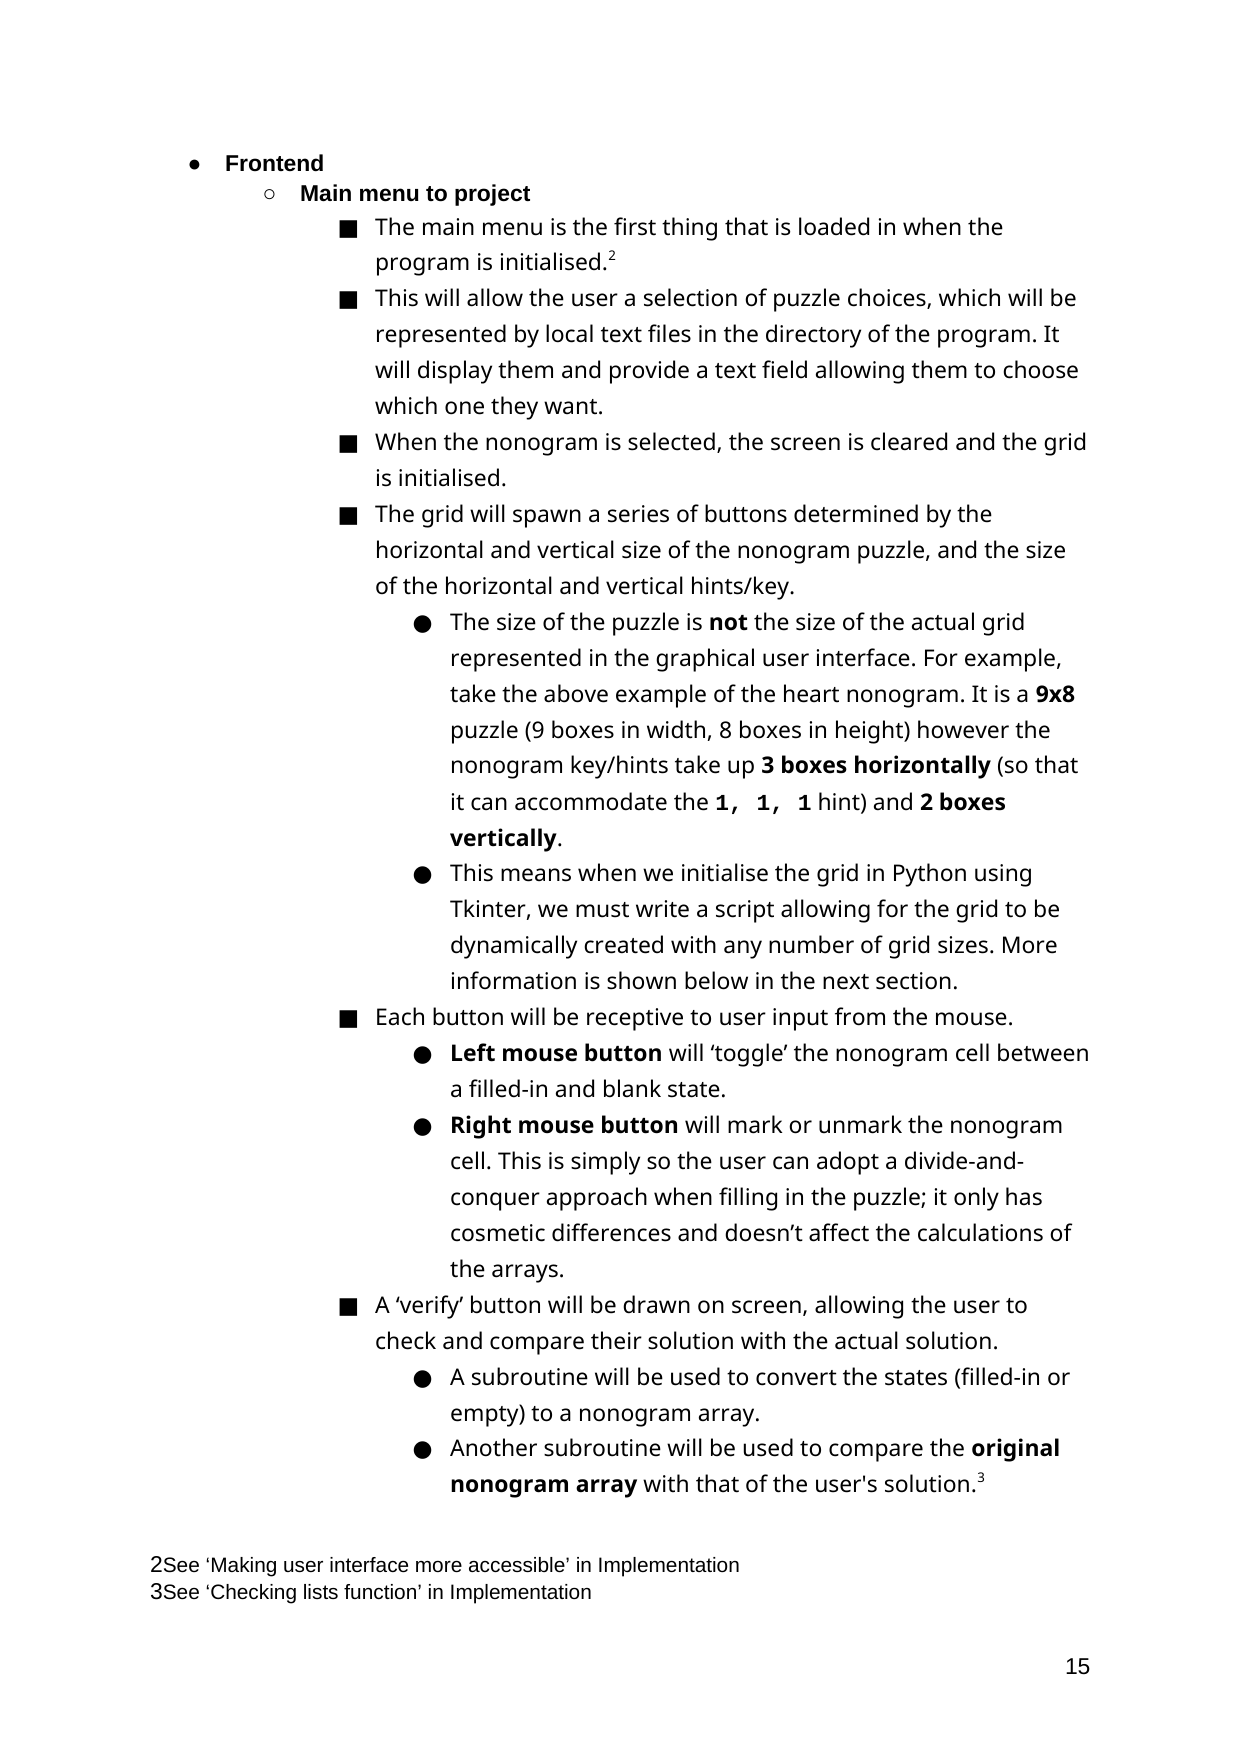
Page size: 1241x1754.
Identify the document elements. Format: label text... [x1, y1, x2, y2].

list Frontend [187, 150, 1090, 176]
list This will allow the user a selection of puzzle choices, which will be represented by local text files in the directory of the program. It will display them and provide a text field allowing them to choose which one they want. [337, 282, 1090, 421]
list See ‘Checking lists function’ in Implementation [150, 1578, 1090, 1604]
list Another subroutine will be used to compare the original nonogram array with that of the user's solution. [412, 1432, 1090, 1499]
list Main menu to project [262, 180, 1090, 207]
list This means when we initialise the grid in Python using Tkinter, we must write a script allowing for the grid to be dynamically created with any number of grid sizes. More information is shown below in the next section. [412, 857, 1090, 996]
list The grid will spawn a series of buttons determined by the horizontal and vertical size of the nonogram puzzle, and the size of the horizontal and vertical hints/key. [337, 498, 1090, 601]
list A subroutine will be used to convert the states (filled-in or empty) to a nonogram array. [412, 1361, 1090, 1428]
list Each button will be receptive to user input from the mouse. [337, 1001, 1090, 1032]
list The size of the puzzle is not the size of the actual grid represented in the graphical user interface. For example, take the above example of the heart nonogram. It is a 9x8 puzzle (9 boxes in width, 8 boxes in height) however the nonogram key/hints take up 3 boxes horizontally (so that it can accommodate the 1, 1, 1 hint) and 2 boxes vertically. [412, 606, 1090, 853]
list See ‘Making user interface more accessible’ in Implementation [150, 1551, 1090, 1578]
list When the nonogram is selected, the screen is cleared and the grid is initialised. [337, 426, 1090, 493]
list Left mouse button will ‘toggle’ the nonogram cell between a filled-in and blank state. [412, 1037, 1090, 1104]
list Right mouse button will mark or unmark the nonogram cell. This is simply so the user can adopt a divide-and-conquer approach when filling in the puzzle; it only has cosmetic differences and doesn’t affect the calculations of the arrays. [412, 1109, 1090, 1284]
list A ‘verify’ button will be drawn on screen, allowing the user to check and compare their solution with the actual solution. [337, 1289, 1090, 1356]
list The main menu is the first thing that is loaded in when the program is initialised. [337, 210, 1090, 278]
